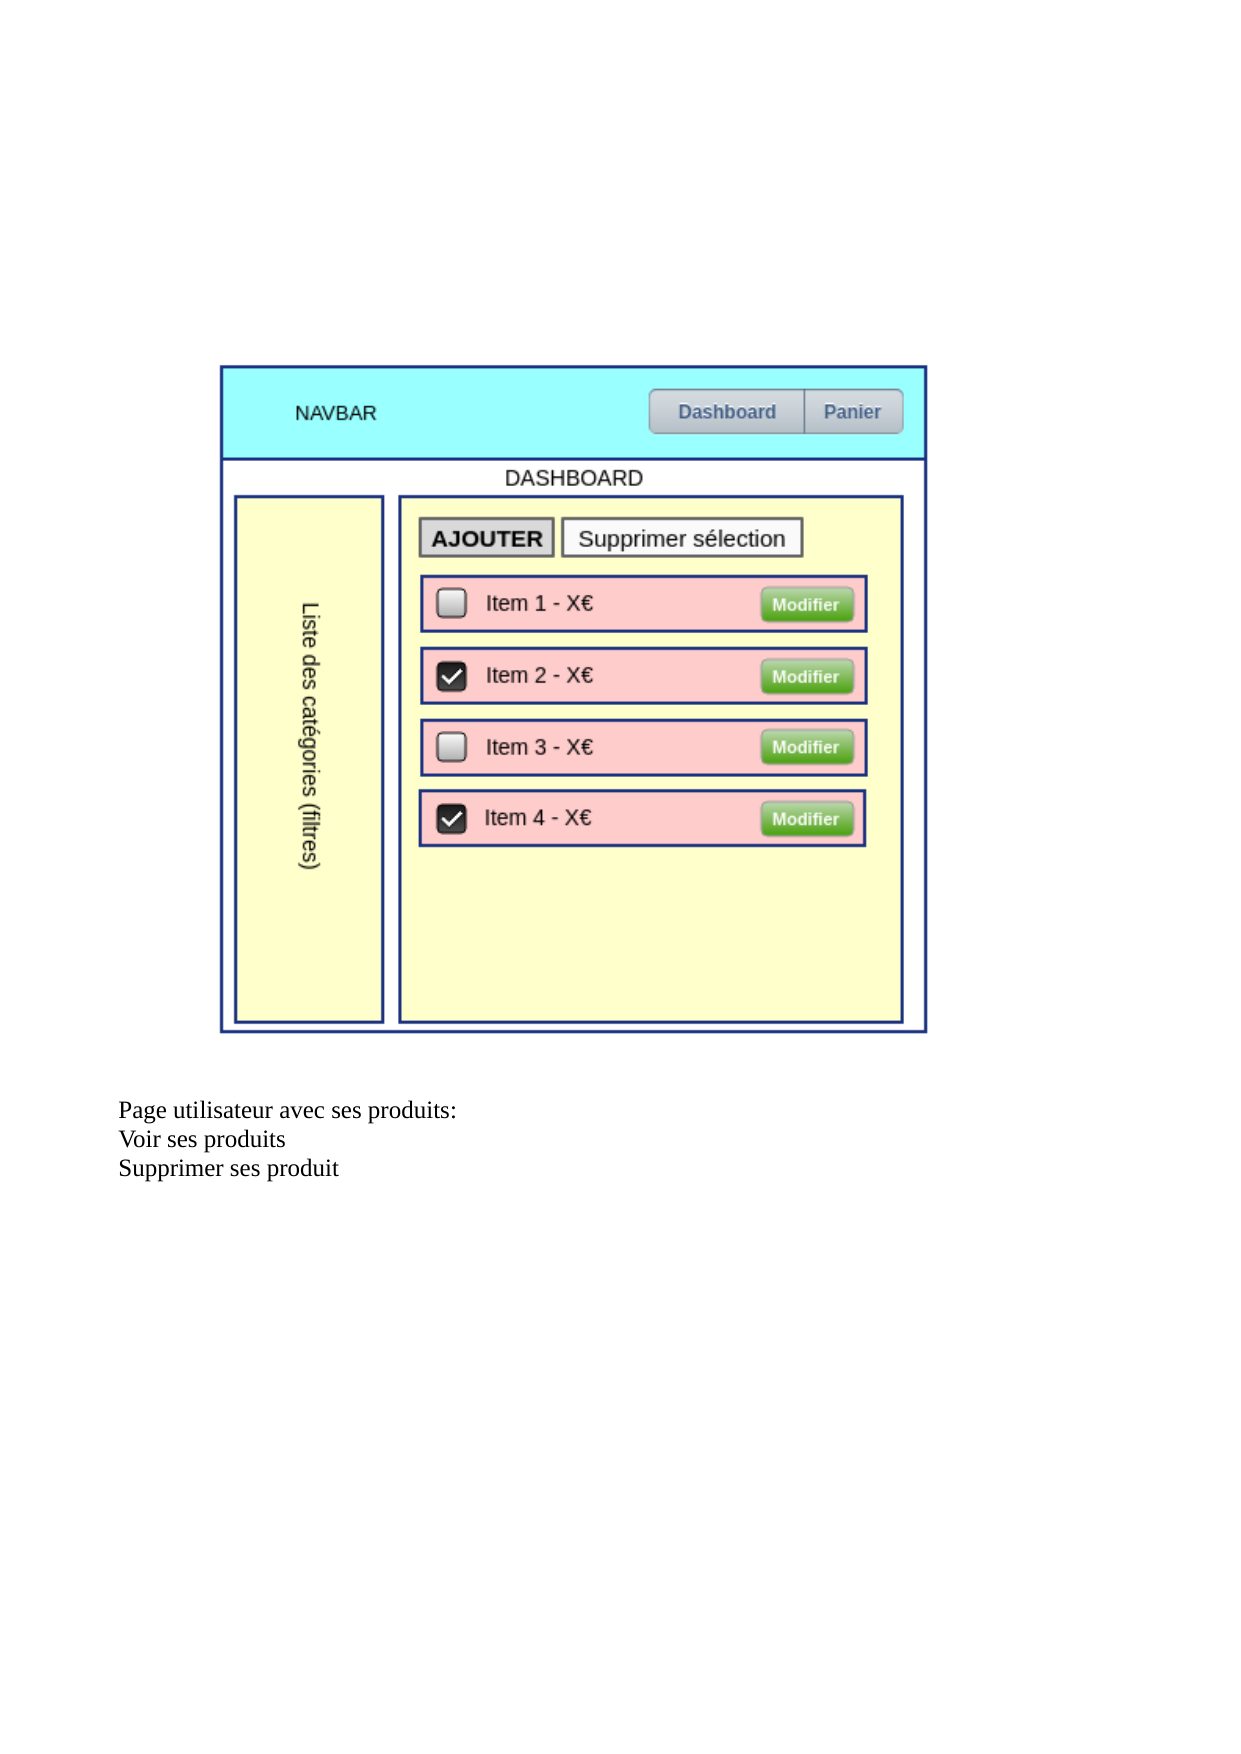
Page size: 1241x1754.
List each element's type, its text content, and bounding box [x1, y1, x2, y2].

picture [214, 353, 940, 1046]
text Supprimer ses produit [118, 1153, 1122, 1182]
text Page utilisateur avec ses produits: [118, 1096, 1122, 1124]
text Voir ses produits [118, 1124, 1122, 1153]
